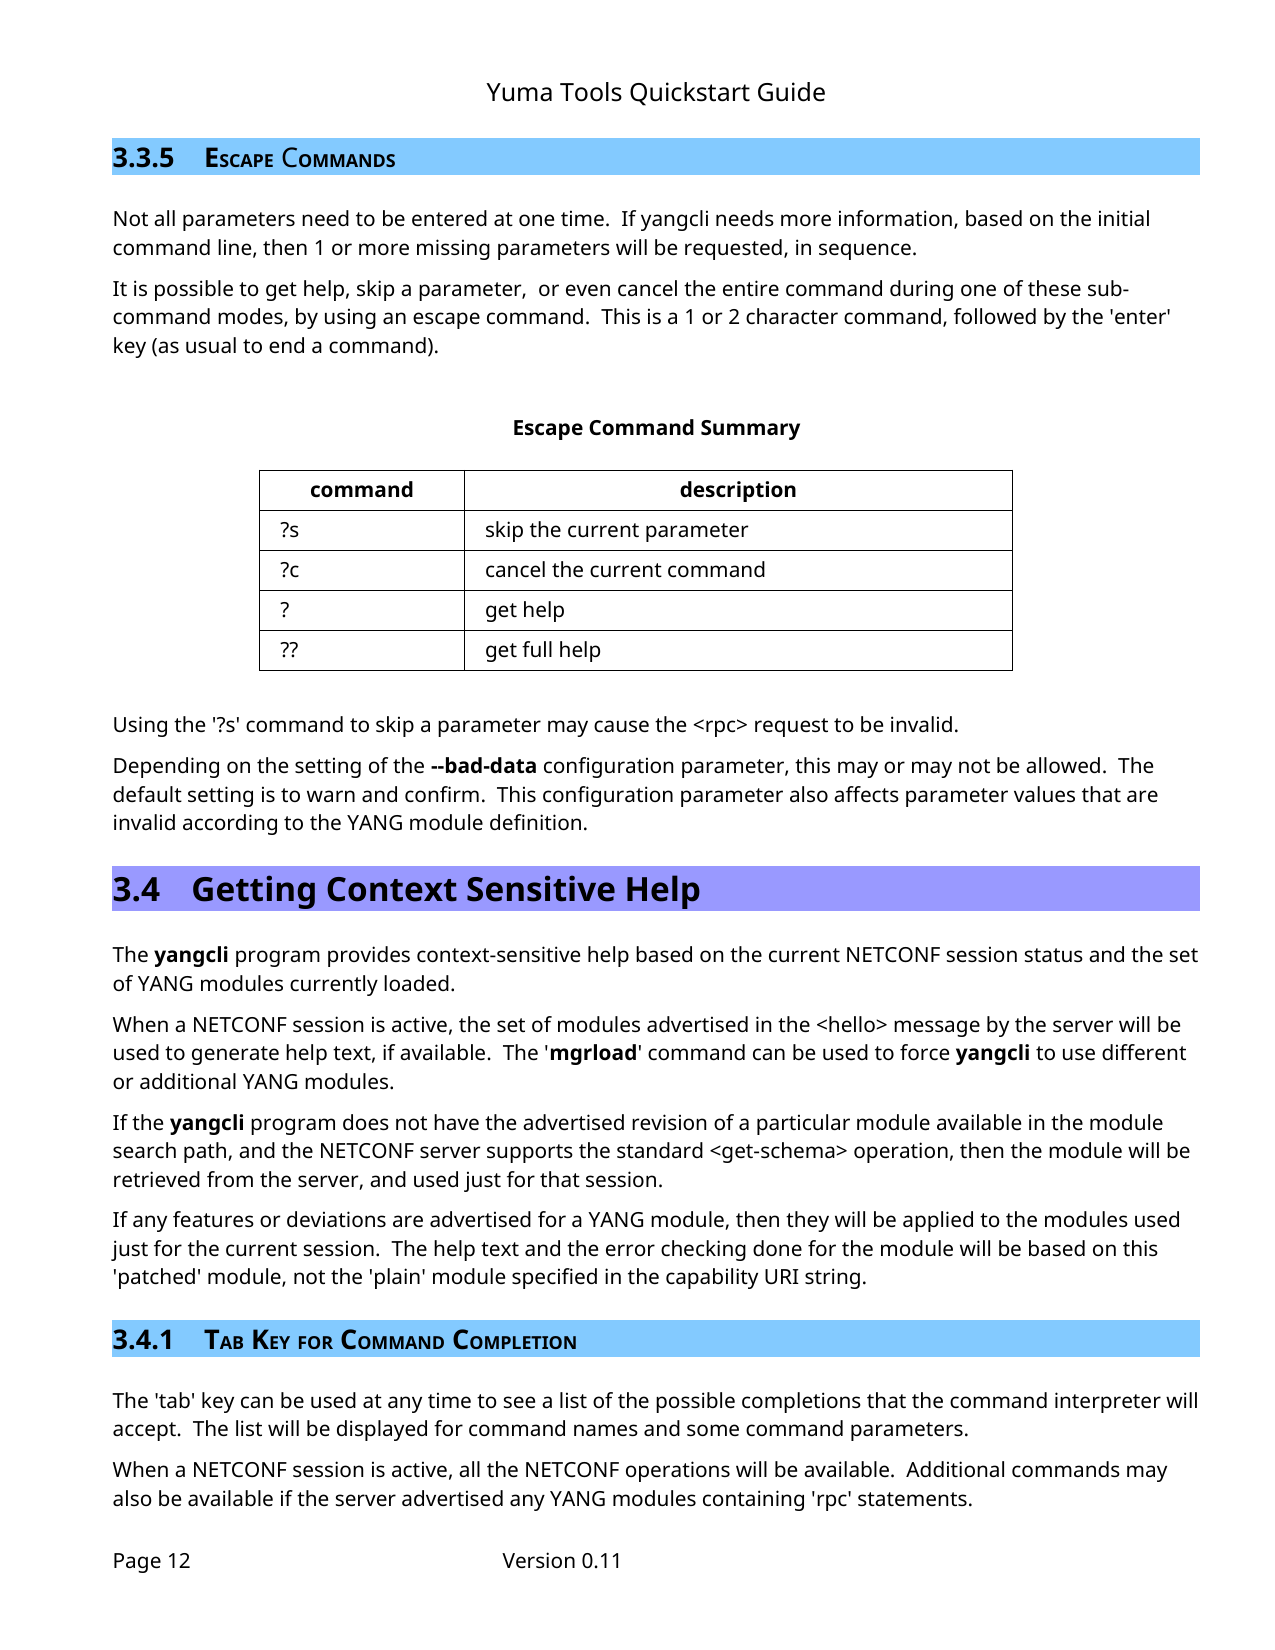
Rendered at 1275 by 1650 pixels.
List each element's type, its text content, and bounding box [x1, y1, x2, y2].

text When a NETCONF session is active, the set of modules advertised in the <hello> message by the server will be used to generate help text, if available. The 'mgrload' command can be used to force yangcli to use different or additional YANG modules. [112, 1010, 1200, 1095]
subtitle Tab Key for Command Completion [112, 1320, 1200, 1357]
text The 'tab' key can be used at any time to see a list of the possible completions that the command interpreter will accept. The list will be displayed for command names and some command parameters. [112, 1386, 1200, 1443]
table_cell get full help [465, 631, 1012, 669]
table_cell get help [465, 591, 1012, 629]
text When a NETCONF session is active, all the NETCONF operations will be available. Additional commands may also be available if the server advertised any YANG modules containing 'rpc' statements. [112, 1456, 1200, 1512]
table_cell ?? [260, 631, 464, 669]
subtitle Escape Command Summary [127, 413, 1185, 441]
text Not all parameters need to be entered at one time. If yangcli needs more information, based on the initial command line, then 1 or more missing parameters will be requested, in sequence. [112, 204, 1200, 261]
text Depending on the setting of the --bad-data configuration parameter, this may or may not be allowed. The default setting is to warn and confirm. This configuration parameter also affects parameter values that are invalid according to the YANG module definition. [112, 752, 1200, 837]
table_cell cancel the current command [465, 551, 1012, 589]
table_cell ?s [260, 511, 464, 549]
table_cell skip the current parameter [465, 511, 1012, 549]
table_cell ?c [260, 551, 464, 589]
table_header description [465, 471, 1012, 509]
subtitle Getting Context Sensitive Help [112, 866, 1200, 911]
text If the yangcli program does not have the advertised revision of a particular module available in the module search path, and the NETCONF server supports the standard <get-schema> operation, then the module will be retrieved from the server, and used just for that session. [112, 1108, 1200, 1193]
text The yangcli program provides context-sensitive help based on the current NETCONF session status and the set of YANG modules currently loaded. [112, 941, 1200, 997]
table_header command [260, 471, 464, 509]
text It is possible to get help, skip a parameter, or even cancel the entire command during one of these sub-command modes, by using an escape command. This is a 1 or 2 character command, followed by the 'enter' key (as usual to end a command). [112, 274, 1200, 359]
subtitle Escape Commands [112, 138, 1200, 175]
text Using the '?s' command to skip a parameter may cause the <rpc> request to be invalid. [112, 711, 1200, 739]
text If any features or deviations are advertised for a YANG module, then they will be applied to the modules used just for the current session. The help text and the error checking done for the module will be based on this 'patched' module, not the 'plain' module specified in the capability URI string. [112, 1206, 1200, 1291]
table_cell ? [260, 591, 464, 629]
